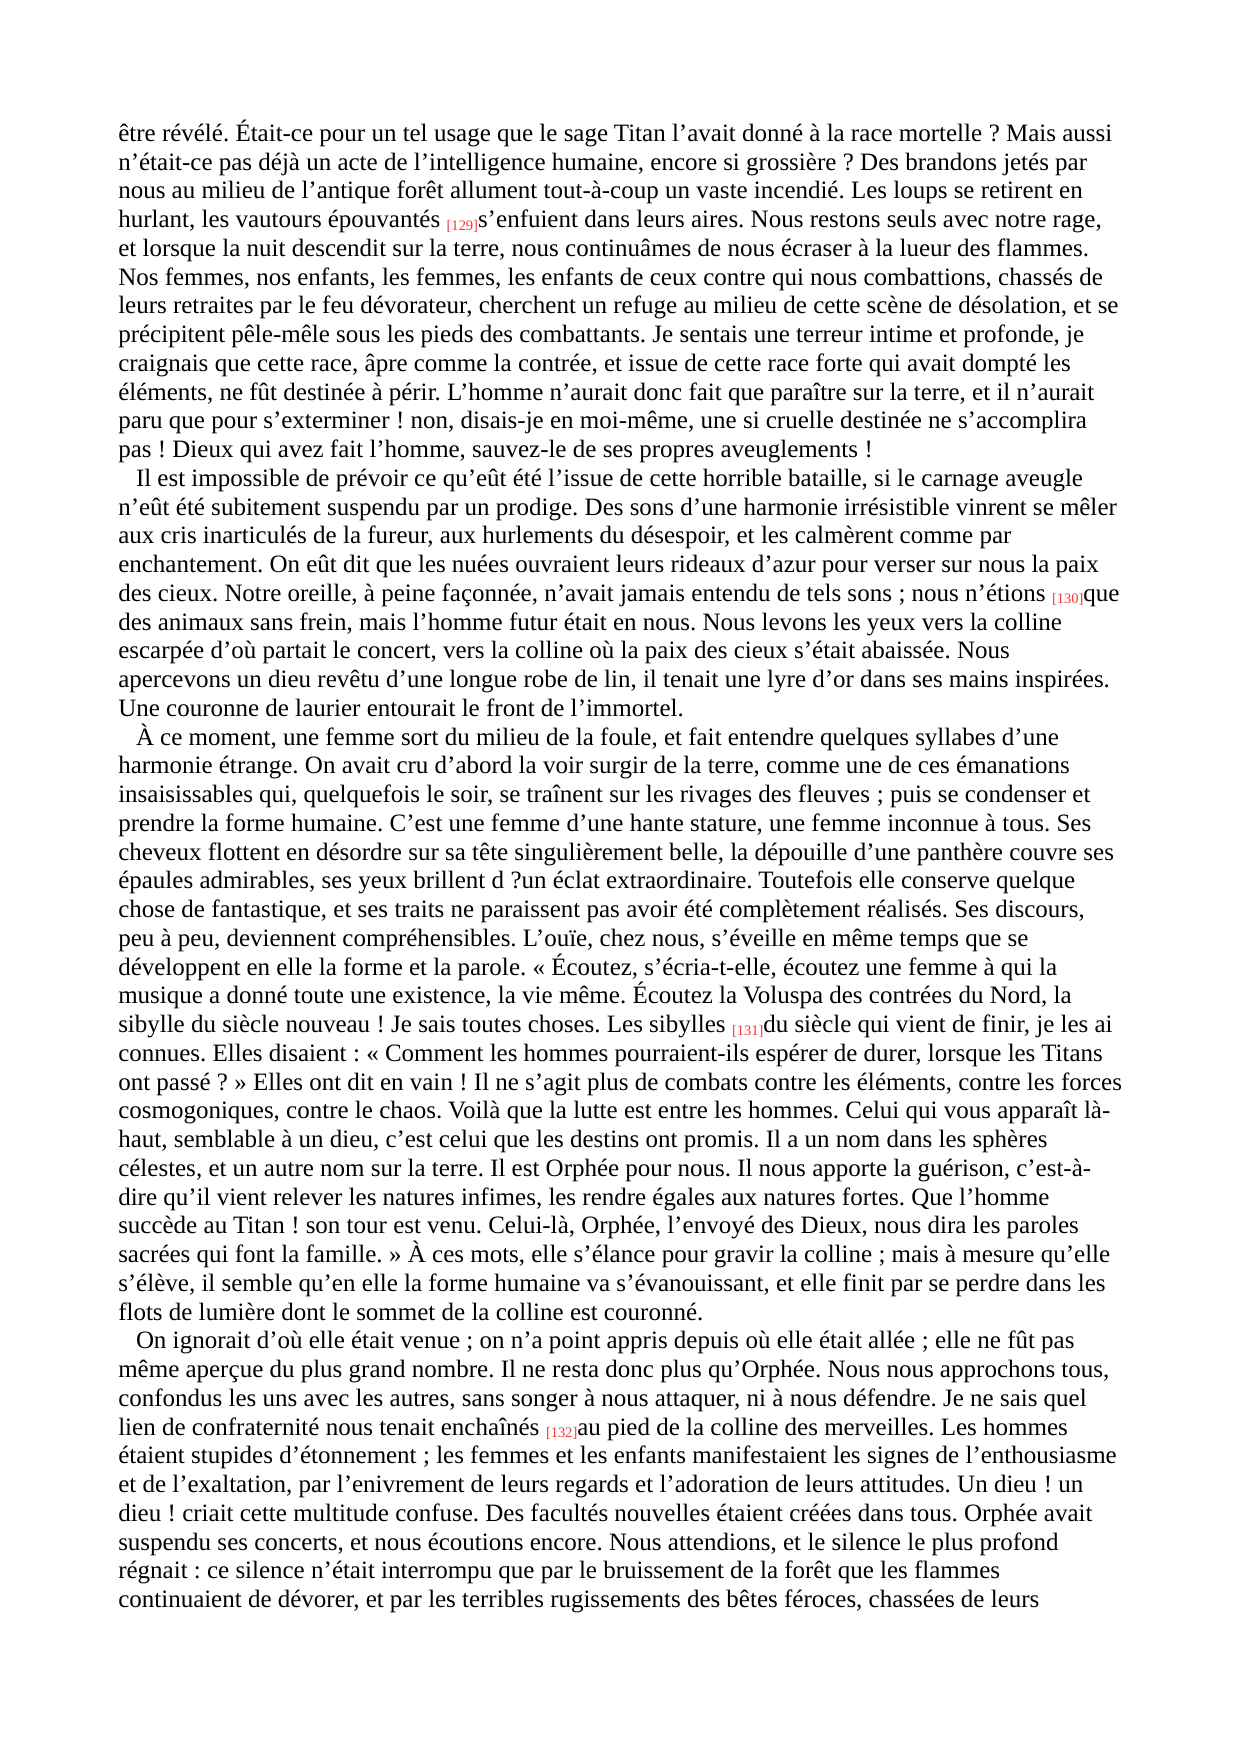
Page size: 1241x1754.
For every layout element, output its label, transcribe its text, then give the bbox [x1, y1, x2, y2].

text Il est impossible de prévoir ce qu’eût été l’issue de cette horrible bataille, si le carnage aveugle n’eût été subitement suspendu par un prodige. Des sons d’une harmonie irrésistible vinrent se mêler aux cris inarticulés de la fureur, aux hurlements du désespoir, et les calmèrent comme par enchantement. On eût dit que les nuées ouvraient leurs rideaux d’azur pour verser sur nous la paix des cieux. Notre oreille, à peine façonnée, n’avait jamais entendu de tels sons ; nous n’étions [130]que des animaux sans frein, mais l’homme futur était en nous. Nous levons les yeux vers la colline escarpée d’où partait le concert, vers la colline où la paix des cieux s’était abaissée. Nous apercevons un dieu revêtu d’une longue robe de lin, il tenait une lyre d’or dans ses mains inspirées. Une couronne de laurier entourait le front de l’immortel. [118, 463, 1122, 722]
text être révélé. Était-ce pour un tel usage que le sage Titan l’avait donné à la race mortelle ? Mais aussi n’était-ce pas déjà un acte de l’intelligence humaine, encore si grossière ? Des brandons jetés par nous au milieu de l’antique forêt allument tout-à-coup un vaste incendié. Les loups se retirent en hurlant, les vautours épouvantés [129]s’enfuient dans leurs aires. Nous restons seuls avec notre rage, et lorsque la nuit descendit sur la terre, nous continuâmes de nous écraser à la lueur des flammes. Nos femmes, nos enfants, les femmes, les enfants de ceux contre qui nous combattions, chassés de leurs retraites par le feu dévorateur, cherchent un refuge au milieu de cette scène de désolation, et se précipitent pêle-mêle sous les pieds des combattants. Je sentais une terreur intime et profonde, je craignais que cette race, âpre comme la contrée, et issue de cette race forte qui avait dompté les éléments, ne fût destinée à périr. L’homme n’aurait donc fait que paraître sur la terre, et il n’aurait paru que pour s’exterminer ! non, disais-je en moi-même, une si cruelle destinée ne s’accomplira pas ! Dieux qui avez fait l’homme, sauvez-le de ses propres aveuglements ! [118, 118, 1122, 463]
text On ignorait d’où elle était venue ; on n’a point appris depuis où elle était allée ; elle ne fût pas même aperçue du plus grand nombre. Il ne resta donc plus qu’Orphée. Nous nous approchons tous, confondus les uns avec les autres, sans songer à nous attaquer, ni à nous défendre. Je ne sais quel lien de confraternité nous tenait enchaînés [132]au pied de la colline des merveilles. Les hommes étaient stupides d’étonnement ; les femmes et les enfants manifestaient les signes de l’enthousiasme et de l’exaltation, par l’enivrement de leurs regards et l’adoration de leurs attitudes. Un dieu ! un dieu ! criait cette multitude confuse. Des facultés nouvelles étaient créées dans tous. Orphée avait suspendu ses concerts, et nous écoutions encore. Nous attendions, et le silence le plus profond régnait : ce silence n’était interrompu que par le bruissement de la forêt que les flammes continuaient de dévorer, et par les terribles rugissements des bêtes féroces, chassées de leurs [118, 1326, 1122, 1613]
text À ce moment, une femme sort du milieu de la foule, et fait entendre quelques syllabes d’une harmonie étrange. On avait cru d’abord la voir surgir de la terre, comme une de ces émanations insaisissables qui, quelquefois le soir, se traînent sur les rivages des fleuves ; puis se condenser et prendre la forme humaine. C’est une femme d’une hante stature, une femme inconnue à tous. Ses cheveux flottent en désordre sur sa tête singulièrement belle, la dépouille d’une panthère couvre ses épaules admirables, ses yeux brillent d ?un éclat extraordinaire. Toutefois elle conserve quelque chose de fantastique, et ses traits ne paraissent pas avoir été complètement réalisés. Ses discours, peu à peu, deviennent compréhensibles. L’ouïe, chez nous, s’éveille en même temps que se développent en elle la forme et la parole. « Écoutez, s’écria-t-elle, écoutez une femme à qui la musique a donné toute une existence, la vie même. Écoutez la Voluspa des contrées du Nord, la sibylle du siècle nouveau ! Je sais toutes choses. Les sibylles [131]du siècle qui vient de finir, je les ai connues. Elles disaient : « Comment les hommes pourraient-ils espérer de durer, lorsque les Titans ont passé ? » Elles ont dit en vain ! Il ne s’agit plus de combats contre les éléments, contre les forces cosmogoniques, contre le chaos. Voilà que la lutte est entre les hommes. Celui qui vous apparaît là-haut, semblable à un dieu, c’est celui que les destins ont promis. Il a un nom dans les sphères célestes, et un autre nom sur la terre. Il est Orphée pour nous. Il nous apporte la guérison, c’est-à-dire qu’il vient relever les natures infimes, les rendre égales aux natures fortes. Que l’homme succède au Titan ! son tour est venu. Celui-là, Orphée, l’envoyé des Dieux, nous dira les paroles sacrées qui font la famille. » À ces mots, elle s’élance pour gravir la colline ; mais à mesure qu’elle s’élève, il semble qu’en elle la forme humaine va s’évanouissant, et elle finit par se perdre dans les flots de lumière dont le sommet de la colline est couronné. [118, 722, 1122, 1326]
